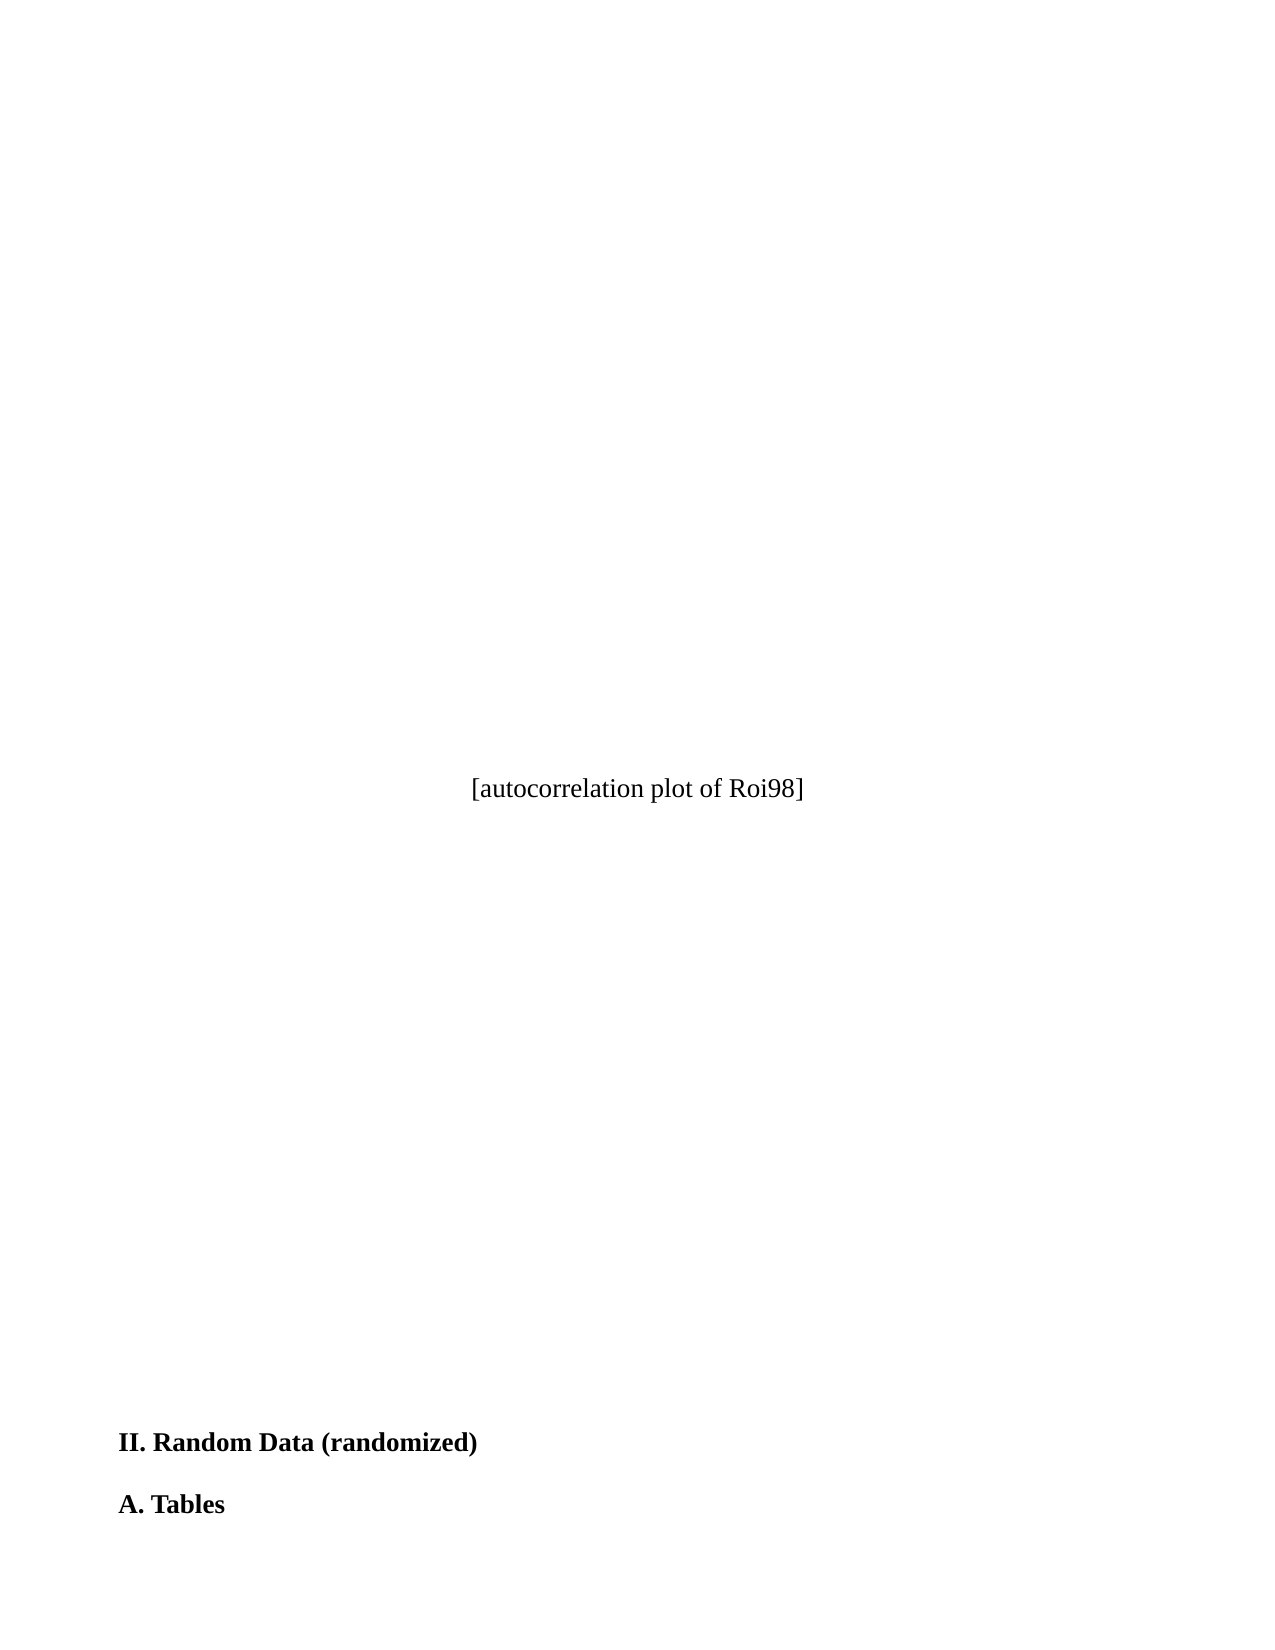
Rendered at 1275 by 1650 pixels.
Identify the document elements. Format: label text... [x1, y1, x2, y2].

text II. Random Data (randomized) [118, 1426, 1157, 1457]
text A. Tables [118, 1488, 1157, 1520]
text [autocorrelation plot of Roi98] [118, 772, 1157, 803]
